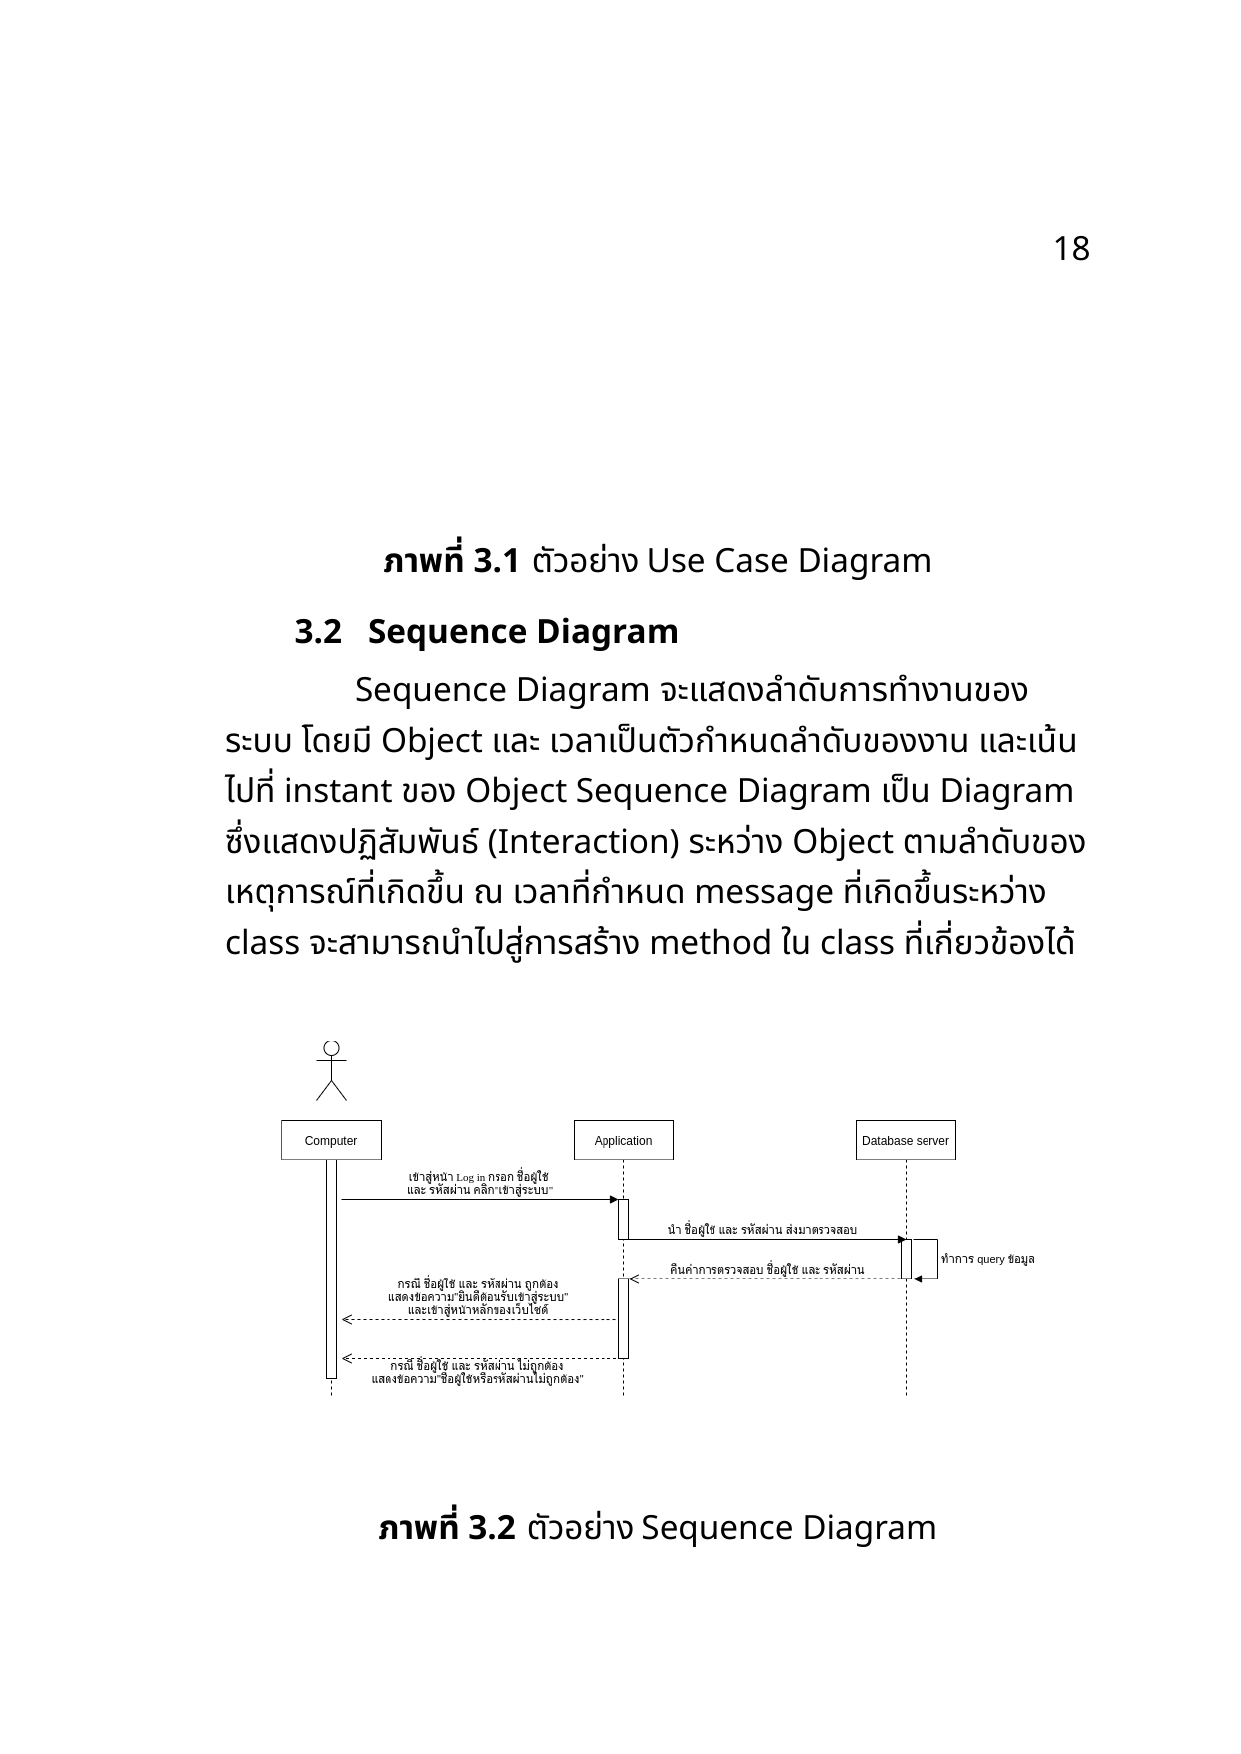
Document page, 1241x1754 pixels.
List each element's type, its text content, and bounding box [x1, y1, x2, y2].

text Sequence Diagram จะแสดงลำดับการทำงานของระบบ โดยมี Object และ เวลาเป็นตัวกำหนดลำดับของงาน และเน้นไปที่ instant ของ Object Sequence Diagram เป็น Diagram ซึ่งแสดงปฏิสัมพันธ์ (Interaction) ระหว่าง Object ตามลำดับของเหตุการณ์ที่เกิดขึ้น ณ เวลาที่กำหนด message ที่เกิดขึ้นระหว่าง class จะสามารถนำไปสู่การสร้าง method ใน class ที่เกี่ยวข้องได้ [225, 666, 1091, 969]
picture [281, 1041, 1034, 1398]
text ภาพที่ 3.1 ตัวอย่างUse Case Diagram [225, 527, 1091, 587]
text ภาพที่ 3.2 ตัวอย่างSequence Diagram [225, 1495, 1091, 1555]
subtitle 3.2 Sequence Diagram [225, 608, 1091, 653]
